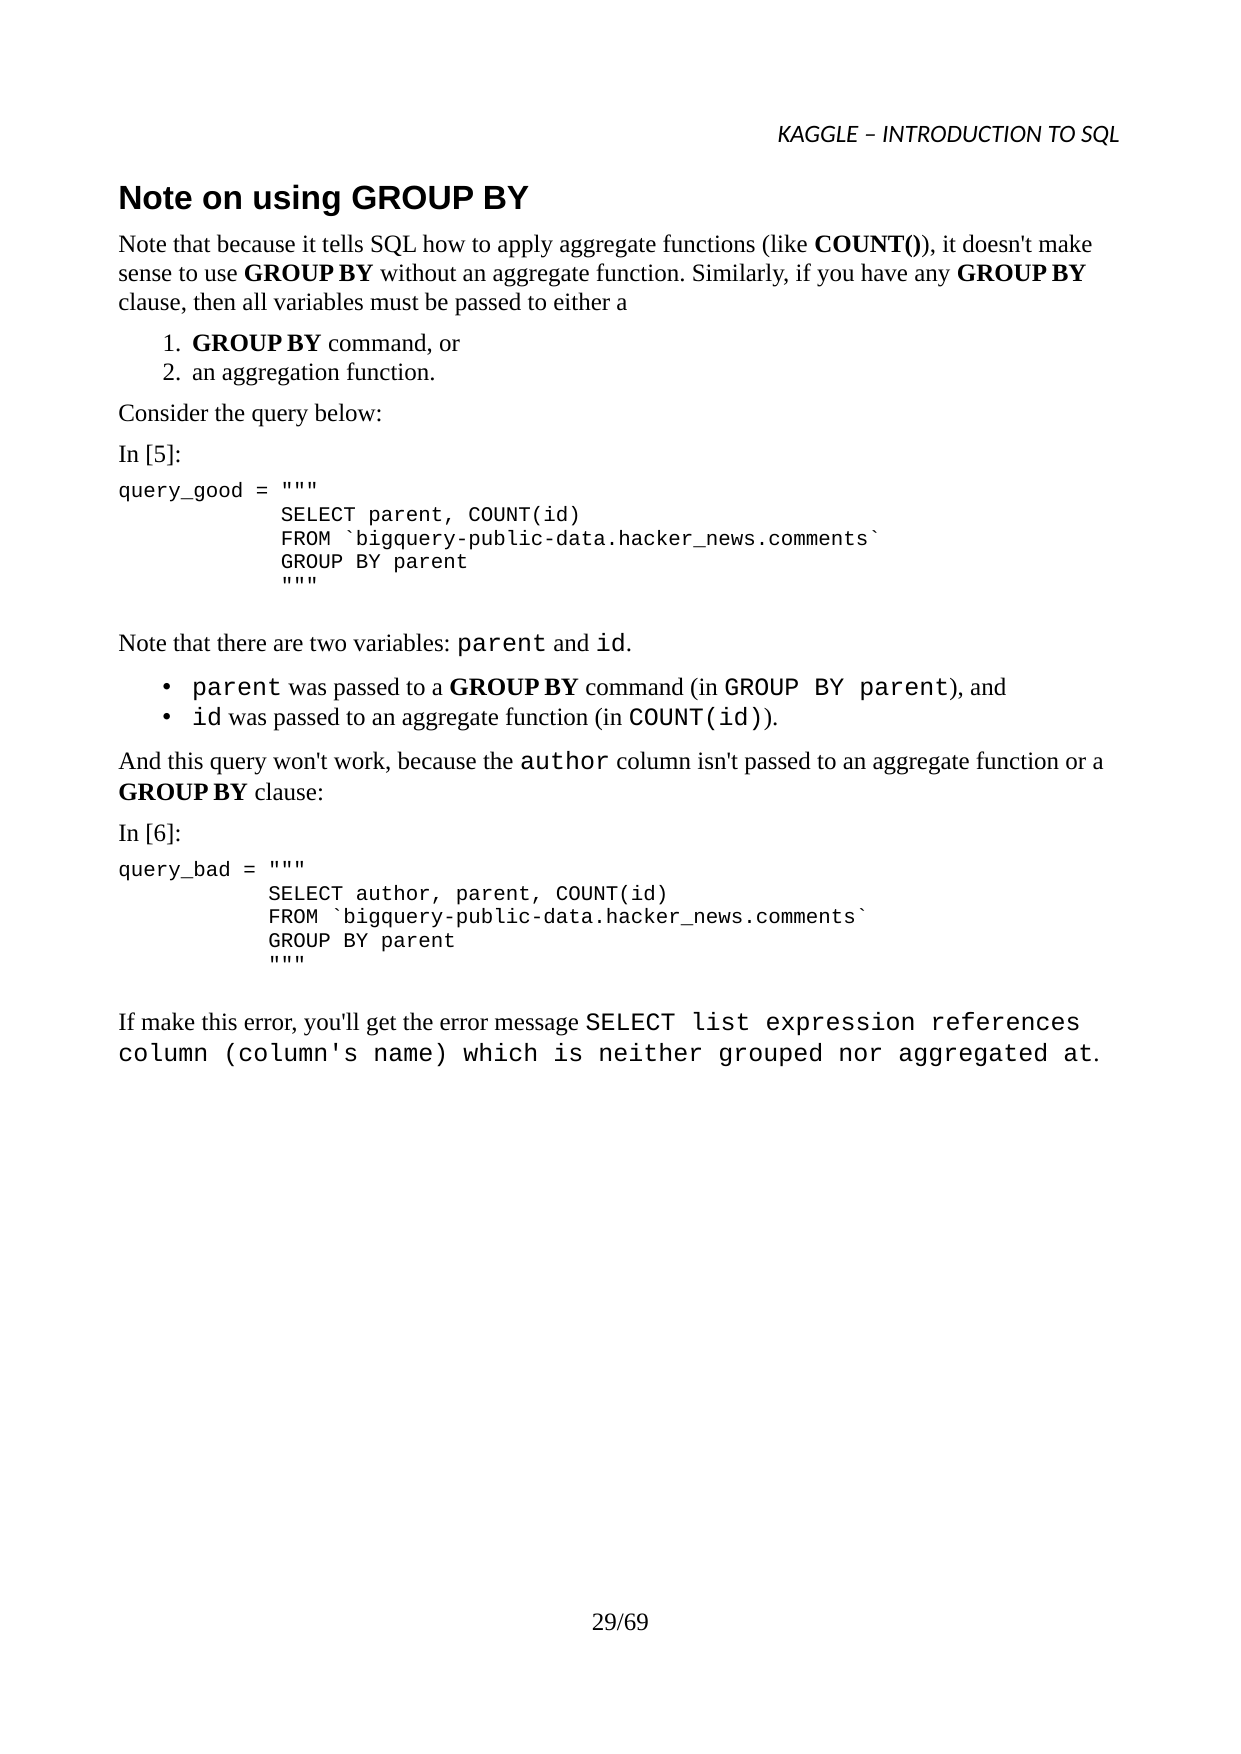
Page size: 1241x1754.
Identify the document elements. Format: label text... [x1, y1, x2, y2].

text """ [118, 954, 1122, 977]
text query_good = """ [118, 481, 1122, 504]
text In [6]: [118, 818, 1122, 847]
text query_bad = """ [118, 859, 1122, 883]
list an aggregation function. [162, 357, 1122, 386]
text GROUP BY parent [118, 930, 1122, 954]
list id was passed to an aggregate function (in COUNT(id)). [162, 702, 1122, 733]
list parent was passed to a GROUP BY command (in GROUP BY parent), and [162, 672, 1122, 702]
text SELECT author, parent, COUNT(id) [118, 883, 1122, 906]
text FROM `bigquery-public-data.hacker_news.comments` [118, 528, 1122, 551]
text If make this error, you'll get the error message SELECT list expression references column (column's name) which is neither grouped nor aggregated at. [118, 1007, 1122, 1068]
text Note that because it tells SQL how to apply aggregate functions (like COUNT()), it doesn't make sense to use GROUP BY without an aggregate function. Similarly, if you have any GROUP BY clause, then all variables must be passed to either a [118, 229, 1122, 316]
text Consider the query below: [118, 398, 1122, 427]
text """ [118, 575, 1122, 599]
text GROUP BY parent [118, 551, 1122, 575]
subtitle Note on using GROUP BY [118, 178, 1122, 217]
list GROUP BY command, or [162, 328, 1122, 357]
text FROM `bigquery-public-data.hacker_news.comments` [118, 906, 1122, 930]
text In [5]: [118, 439, 1122, 468]
text SELECT parent, COUNT(id) [118, 504, 1122, 528]
text And this query won't work, because the author column isn't passed to an aggregate function or a GROUP BY clause: [118, 746, 1122, 805]
text Note that there are two variables: parent and id. [118, 628, 1122, 659]
